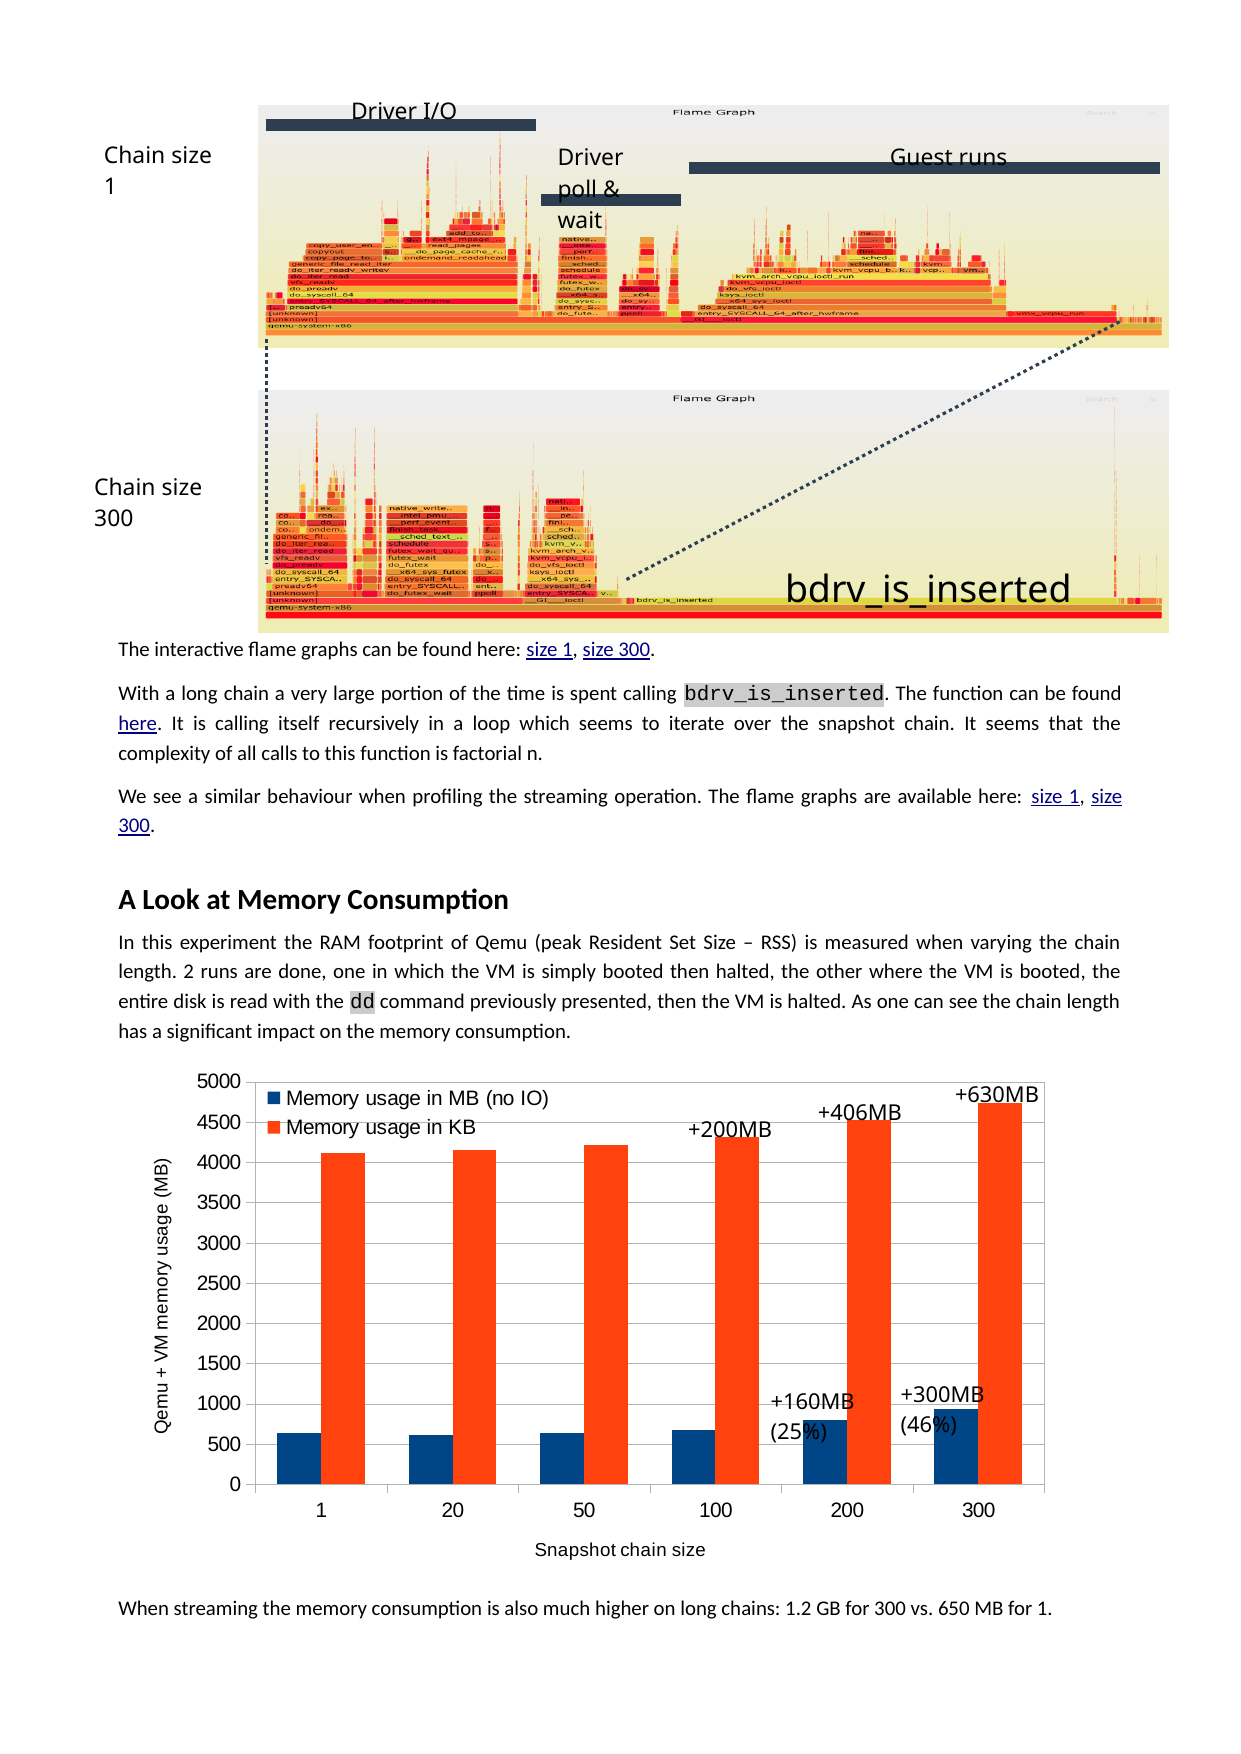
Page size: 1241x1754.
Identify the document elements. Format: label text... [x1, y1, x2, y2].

picture [432, 105, 444, 119]
picture [443, 105, 453, 117]
picture [428, 105, 435, 118]
text We see a similar behaviour when profiling the streaming operation. The flame graphs are available here: size 1, size 300. [118, 783, 1122, 838]
picture [355, 105, 364, 117]
picture [361, 105, 426, 119]
picture [258, 105, 1169, 348]
subtitle A Look at Memory Consumption [118, 881, 1122, 917]
text When streaming the memory consumption is also much higher on long chains: 1.2 GB for 300 vs. 650 MB for 1. [118, 1062, 1122, 1620]
text In this experiment the RAM footprint of Qemu (peak Resident Set Size – RSS) is measured when varying the chain length. 2 runs are done, one in which the VM is simply booted then halted, the other where the VM is booted, the entire disk is read with the dd command previously presented, then the VM is halted. As one can see the chain length has a significant impact on the memory consumption. [118, 929, 1122, 1043]
text The interactive flame graphs can be found here: size 1, size 300. [118, 118, 1122, 662]
picture [258, 390, 1169, 633]
text With a long chain a very large portion of the time is spent calling bdrv_is_inserted. The function can be found here. It is calling itself recursively in a loop which seems to iterate over the snapshot chain. It seems that the complexity of all calls to this function is factorial n. [118, 680, 1122, 765]
